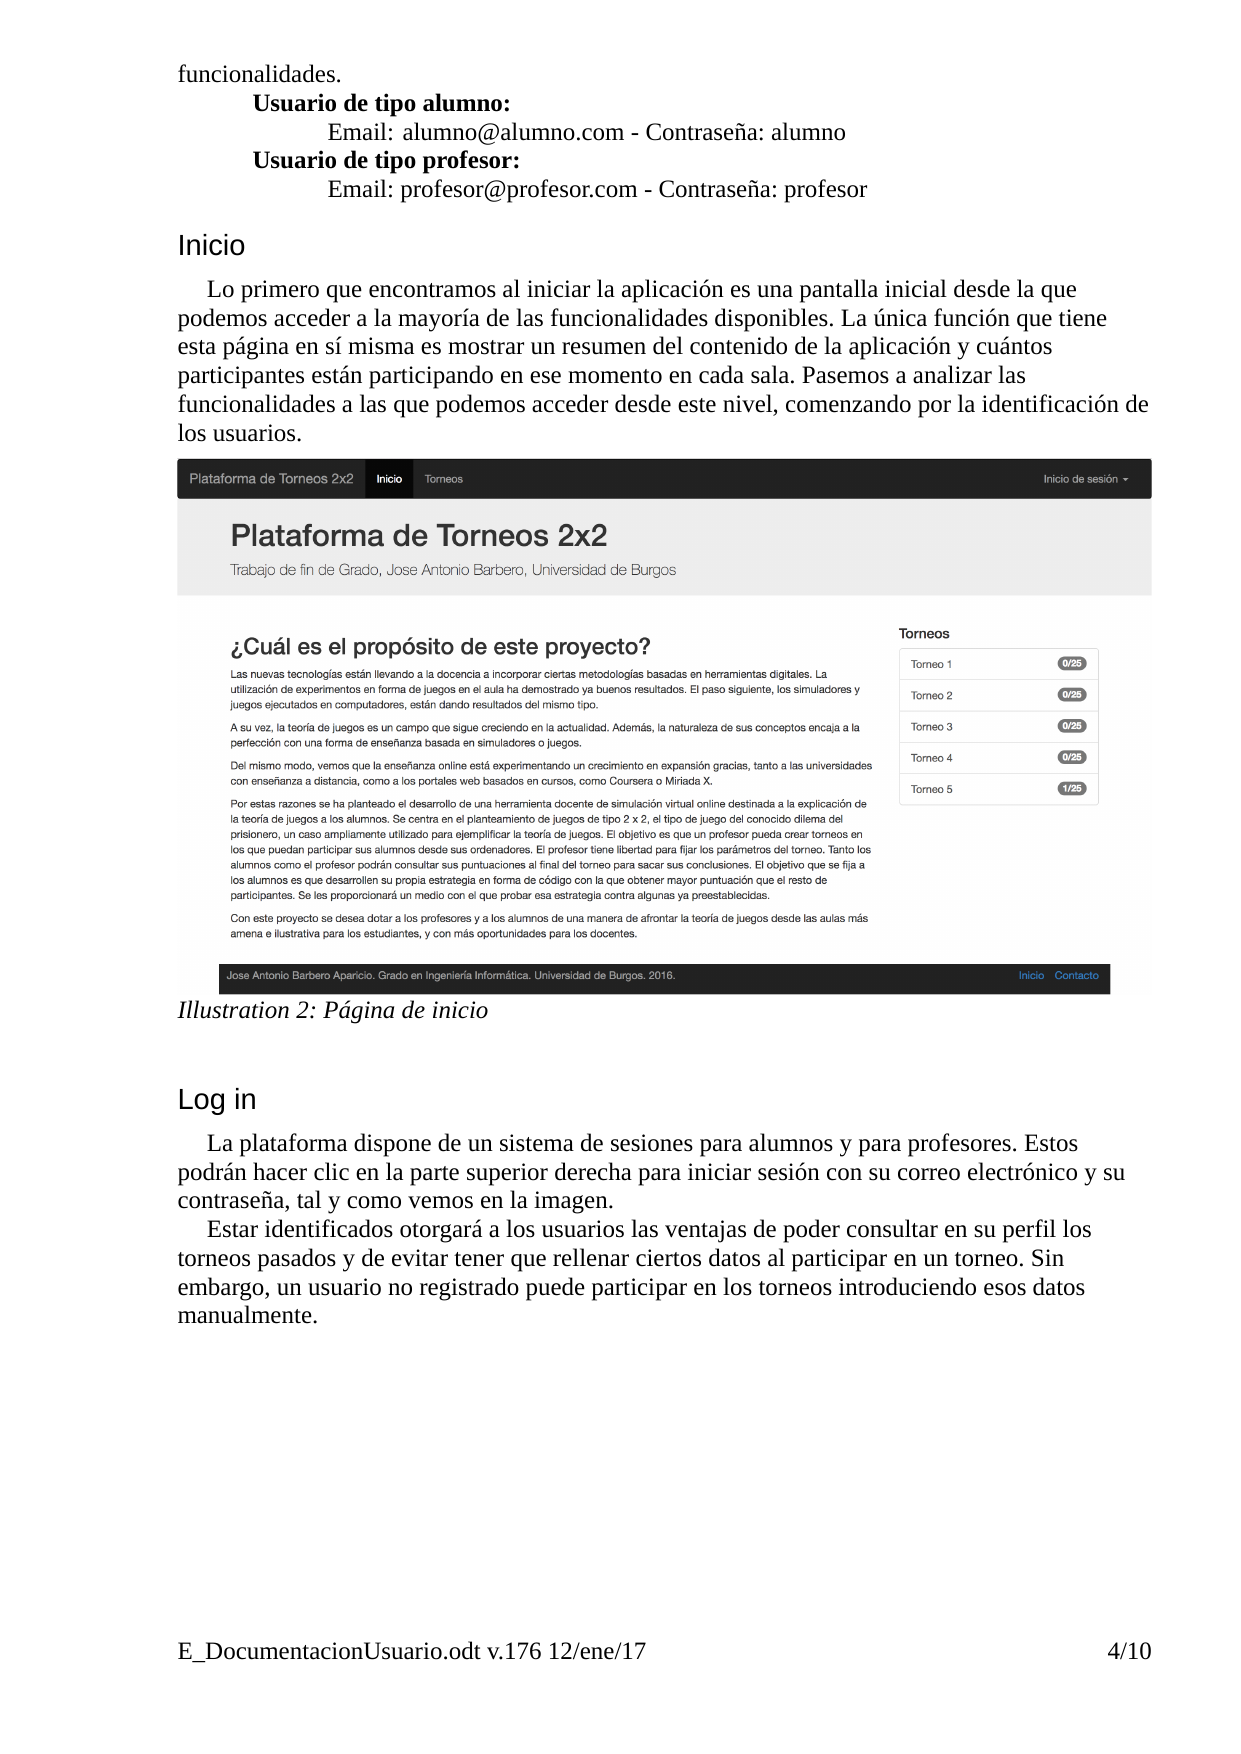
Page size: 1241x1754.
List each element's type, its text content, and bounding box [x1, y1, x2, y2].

text La plataforma dispone de un sistema de sesiones para alumnos y para profesores. Estos podrán hacer clic en la parte superior derecha para iniciar sesión con su correo electrónico y su contraseña, tal y como vemos en la imagen. [177, 1128, 1152, 1214]
text Usuario de tipo alumno: [177, 88, 1152, 117]
text Usuario de tipo profesor: [177, 145, 1152, 174]
text Estar identificados otorgará a los usuarios las ventajas de poder consultar en su perfil los torneos pasados y de evitar tener que rellenar ciertos datos al participar en un torneo. Sin embargo, un usuario no registrado puede participar en los torneos introduciendo esos datos manualmente. [177, 1214, 1152, 1329]
text funcionalidades. [177, 59, 1152, 88]
picture [177, 458, 1152, 995]
subtitle Inicio [177, 228, 1152, 261]
text Email: alumno@alumno.com - Contraseña: alumno [177, 117, 1152, 145]
subtitle Log in [177, 1082, 1152, 1116]
text Email: profesor@profesor.com - Contraseña: profesor [177, 174, 1152, 203]
text Illustration 2: Página de inicio [177, 995, 1152, 1023]
text Lo primero que encontramos al iniciar la aplicación es una pantalla inicial desde la que podemos acceder a la mayoría de las funcionalidades disponibles. La única función que tiene esta página en sí misma es mostrar un resumen del contenido de la aplicación y cuántos participantes están participando en ese momento en cada sala. Pasemos a analizar las funcionalidades a las que podemos acceder desde este nivel, comenzando por la identificación de los usuarios. [177, 274, 1152, 446]
